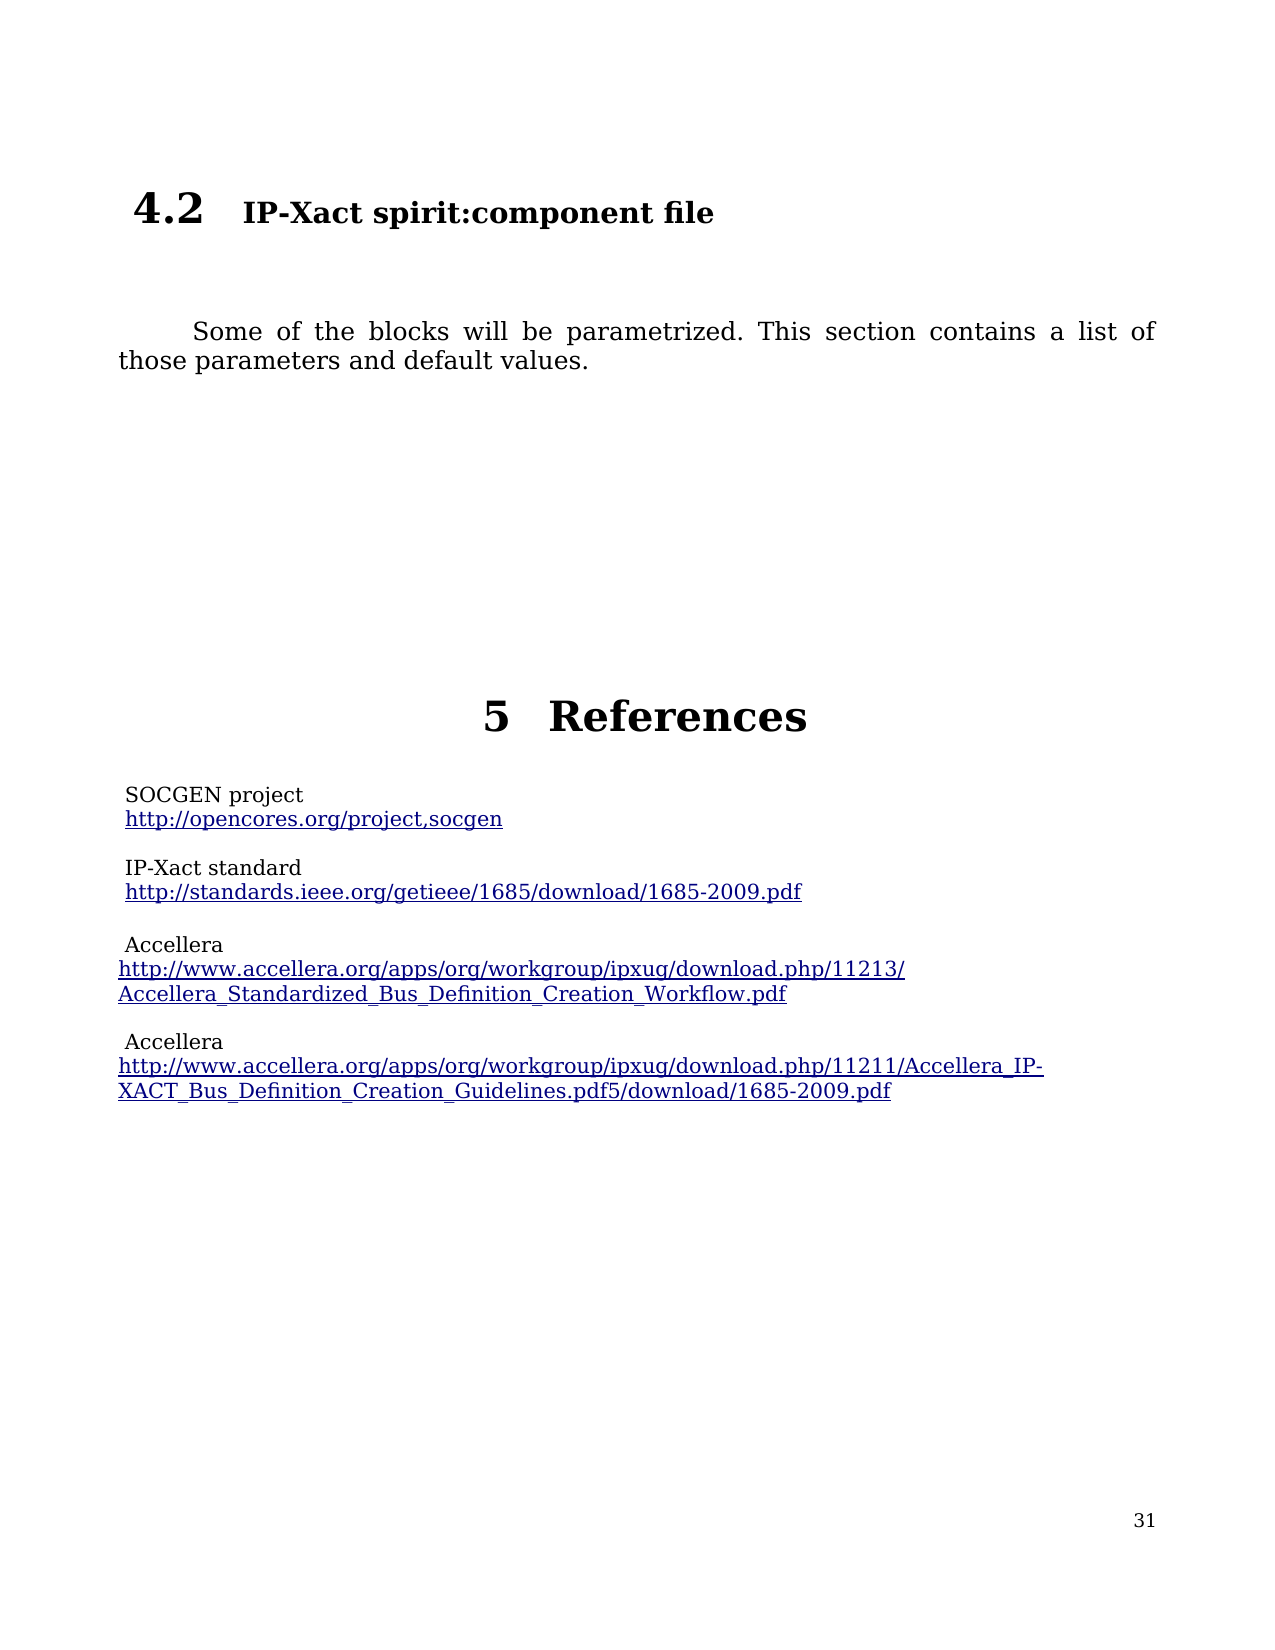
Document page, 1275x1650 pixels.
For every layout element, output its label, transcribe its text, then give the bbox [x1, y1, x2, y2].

subtitle IP-Xact spirit:component file [118, 185, 1157, 234]
text Accellera http://www.accellera.org/apps/org/workgroup/ipxug/download.php/11211/Accellera_IP-XACT_Bus_Definition_Creation_Guidelines.pdf5/download/1685-2009.pdf [118, 1030, 1157, 1103]
subtitle References [118, 692, 1157, 741]
text Some of the blocks will be parametrized. This section contains a list of those parameters and default values. [118, 317, 1157, 375]
text http://opencores.org/project,socgen [118, 807, 1157, 831]
text SOCGEN project [118, 783, 1157, 807]
text Accellera http://www.accellera.org/apps/org/workgroup/ipxug/download.php/11213/Accellera_Standardized_Bus_Definition_Creation_Workflow.pdf [118, 933, 1157, 1006]
text IP-Xact standard [118, 856, 1157, 880]
text http://standards.ieee.org/getieee/1685/download/1685-2009.pdf [118, 880, 1157, 904]
